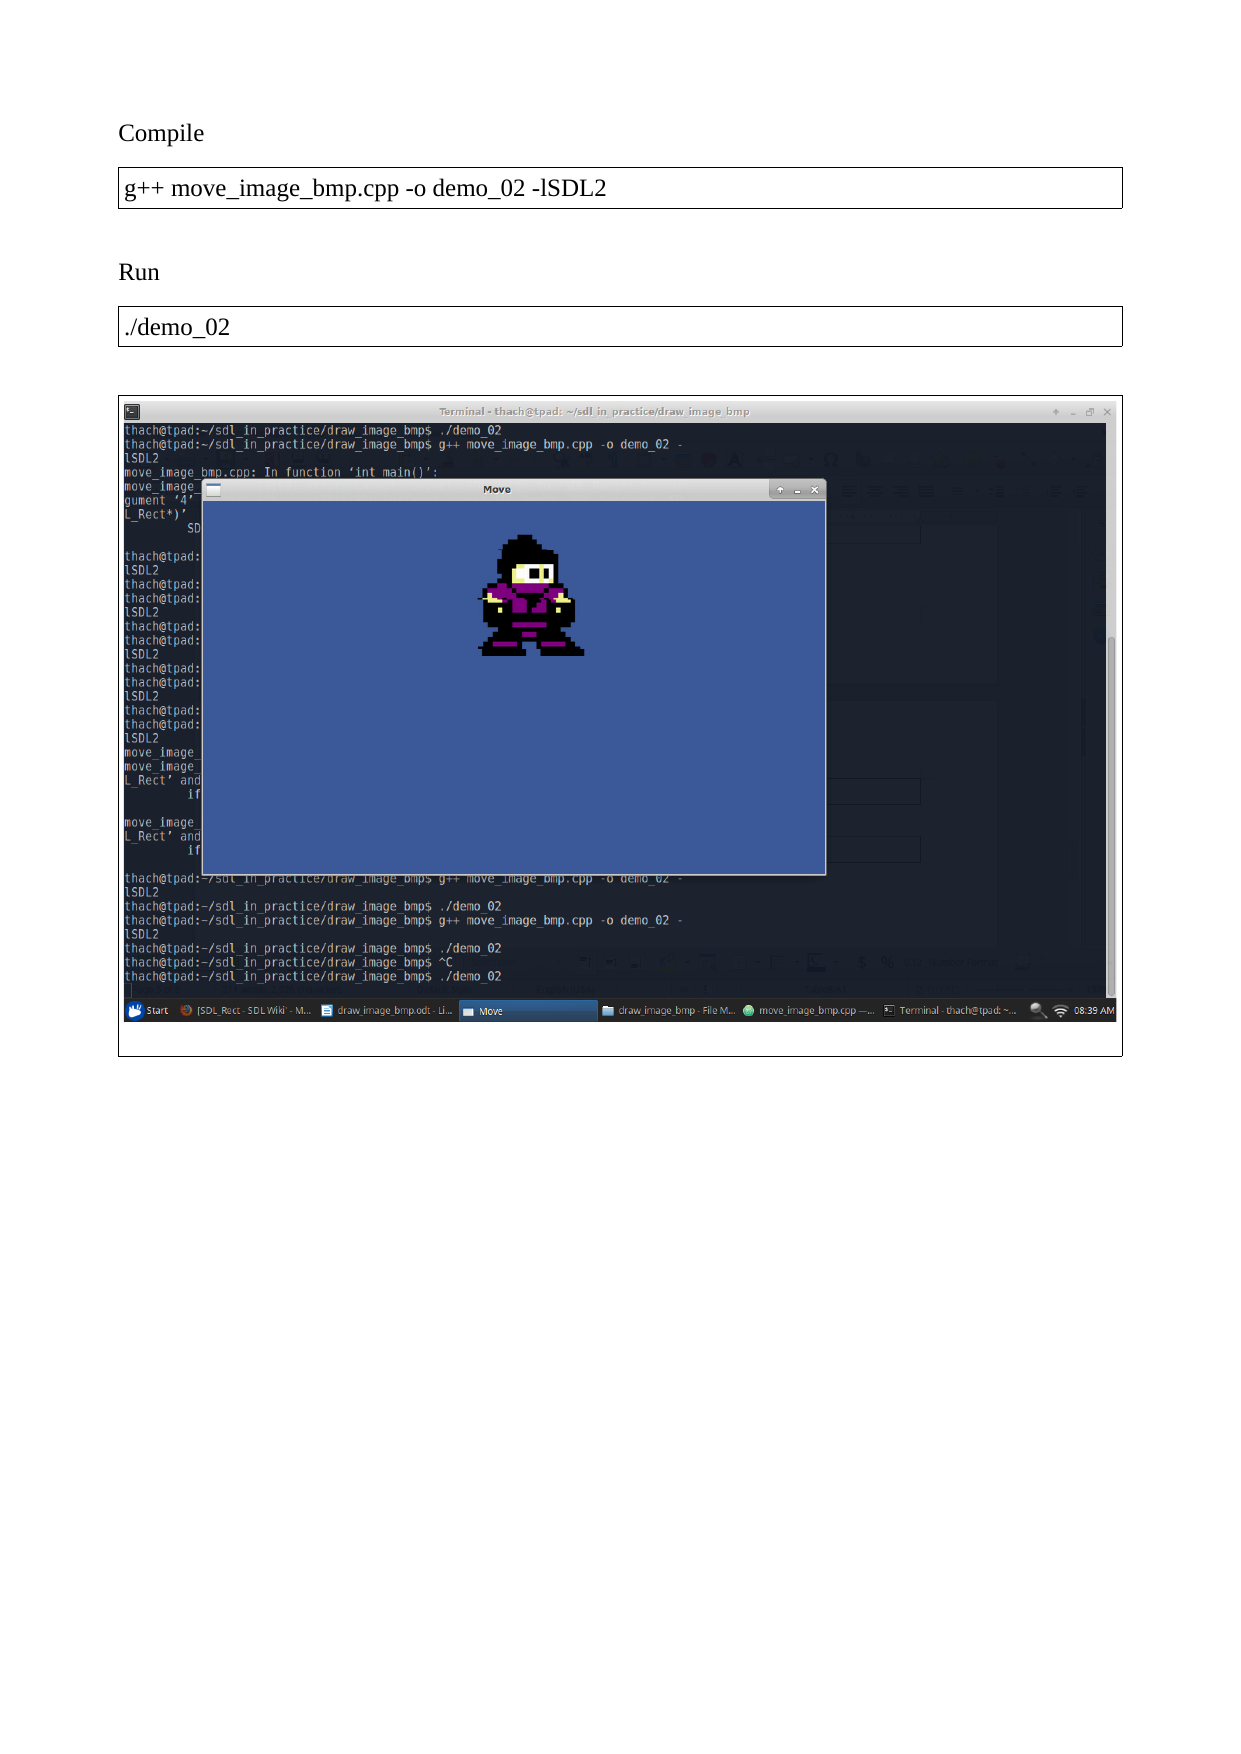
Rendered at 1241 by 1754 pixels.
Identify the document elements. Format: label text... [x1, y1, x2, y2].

text Run [118, 257, 1122, 285]
picture [123, 401, 1117, 1022]
text Compile [118, 118, 1122, 147]
table_header [119, 396, 1122, 1056]
table_header g++ move_image_bmp.cpp -o demo_02 -lSDL2 [119, 168, 1122, 207]
table_header ./demo_02 [119, 307, 1122, 346]
